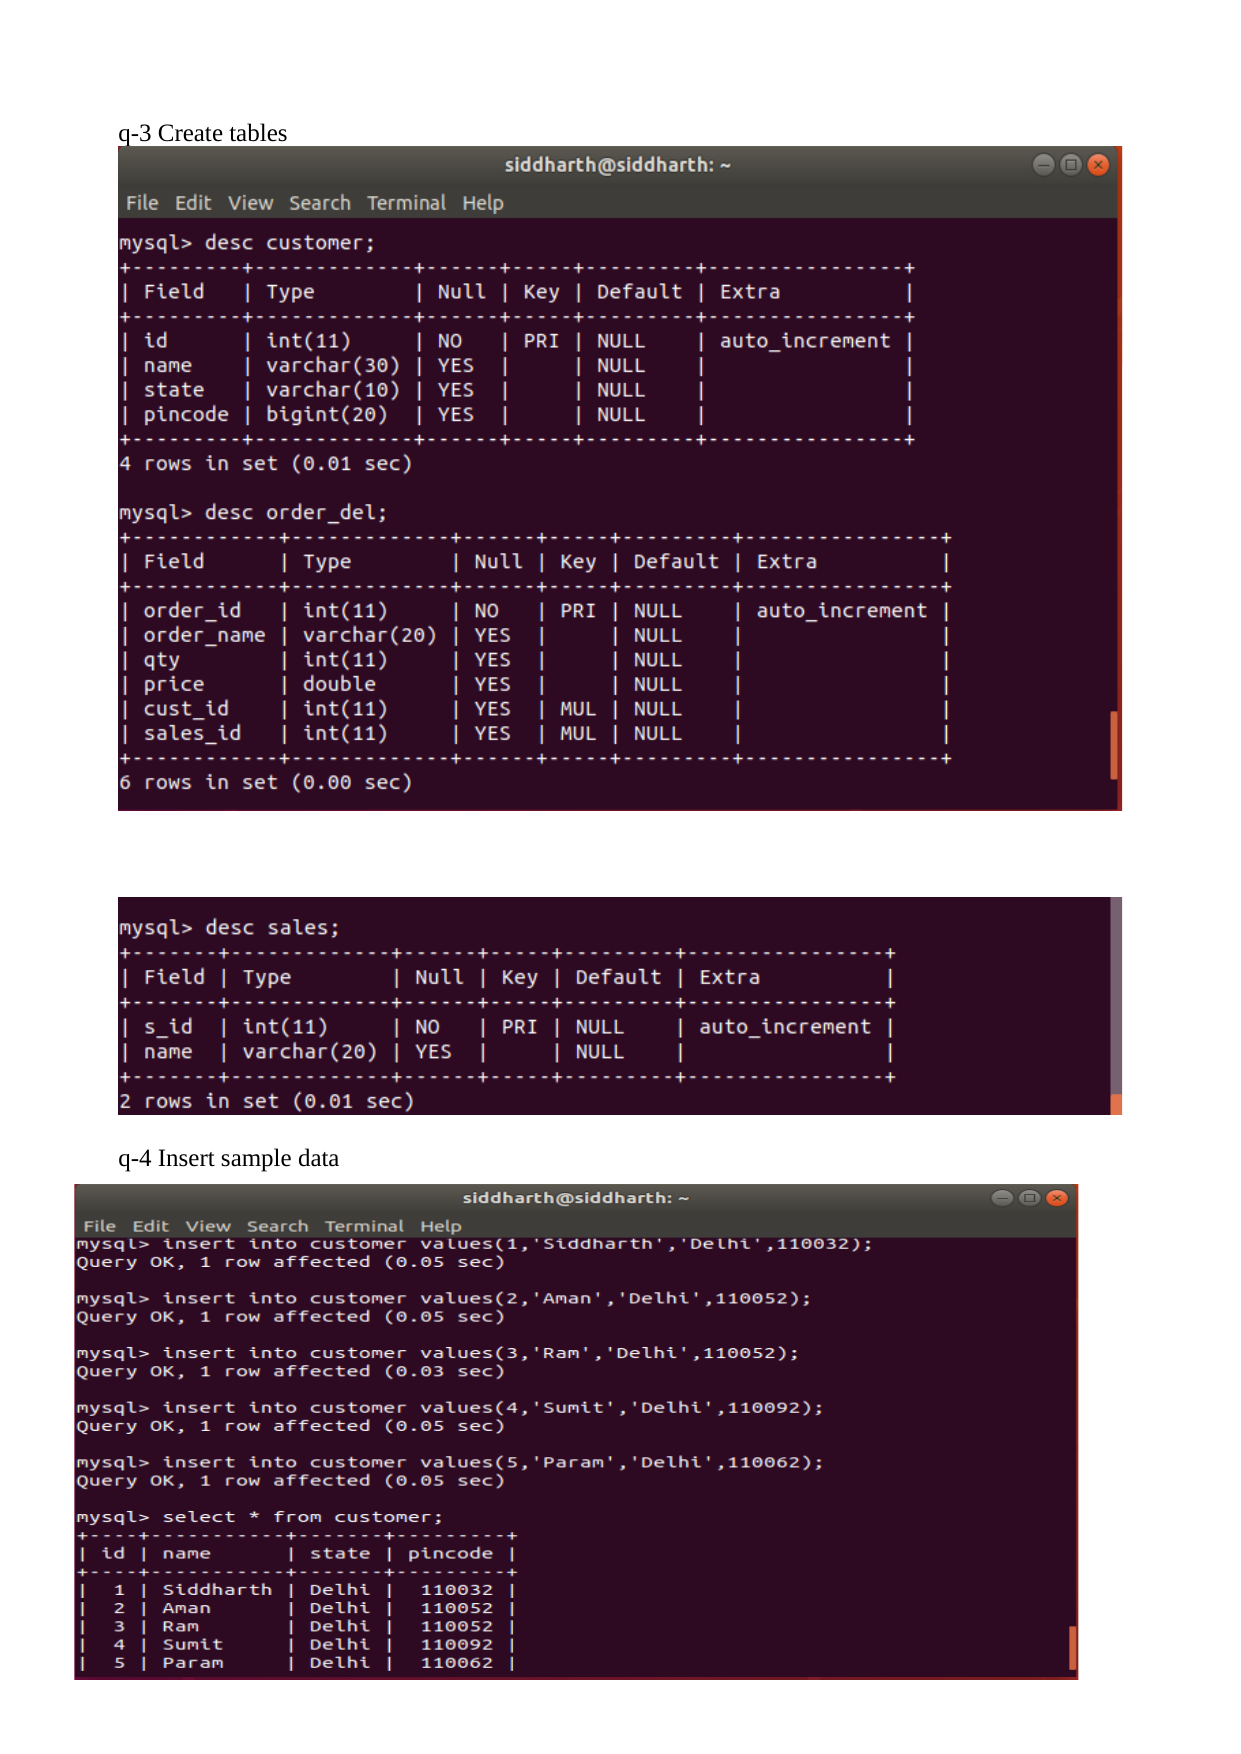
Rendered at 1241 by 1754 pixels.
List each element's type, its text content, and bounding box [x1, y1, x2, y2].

picture [74, 1184, 1079, 1680]
picture [118, 897, 1123, 1115]
text q-3 Create tables [118, 118, 1122, 146]
picture [118, 146, 1123, 811]
text q-4 Insert sample data [118, 1143, 1122, 1172]
